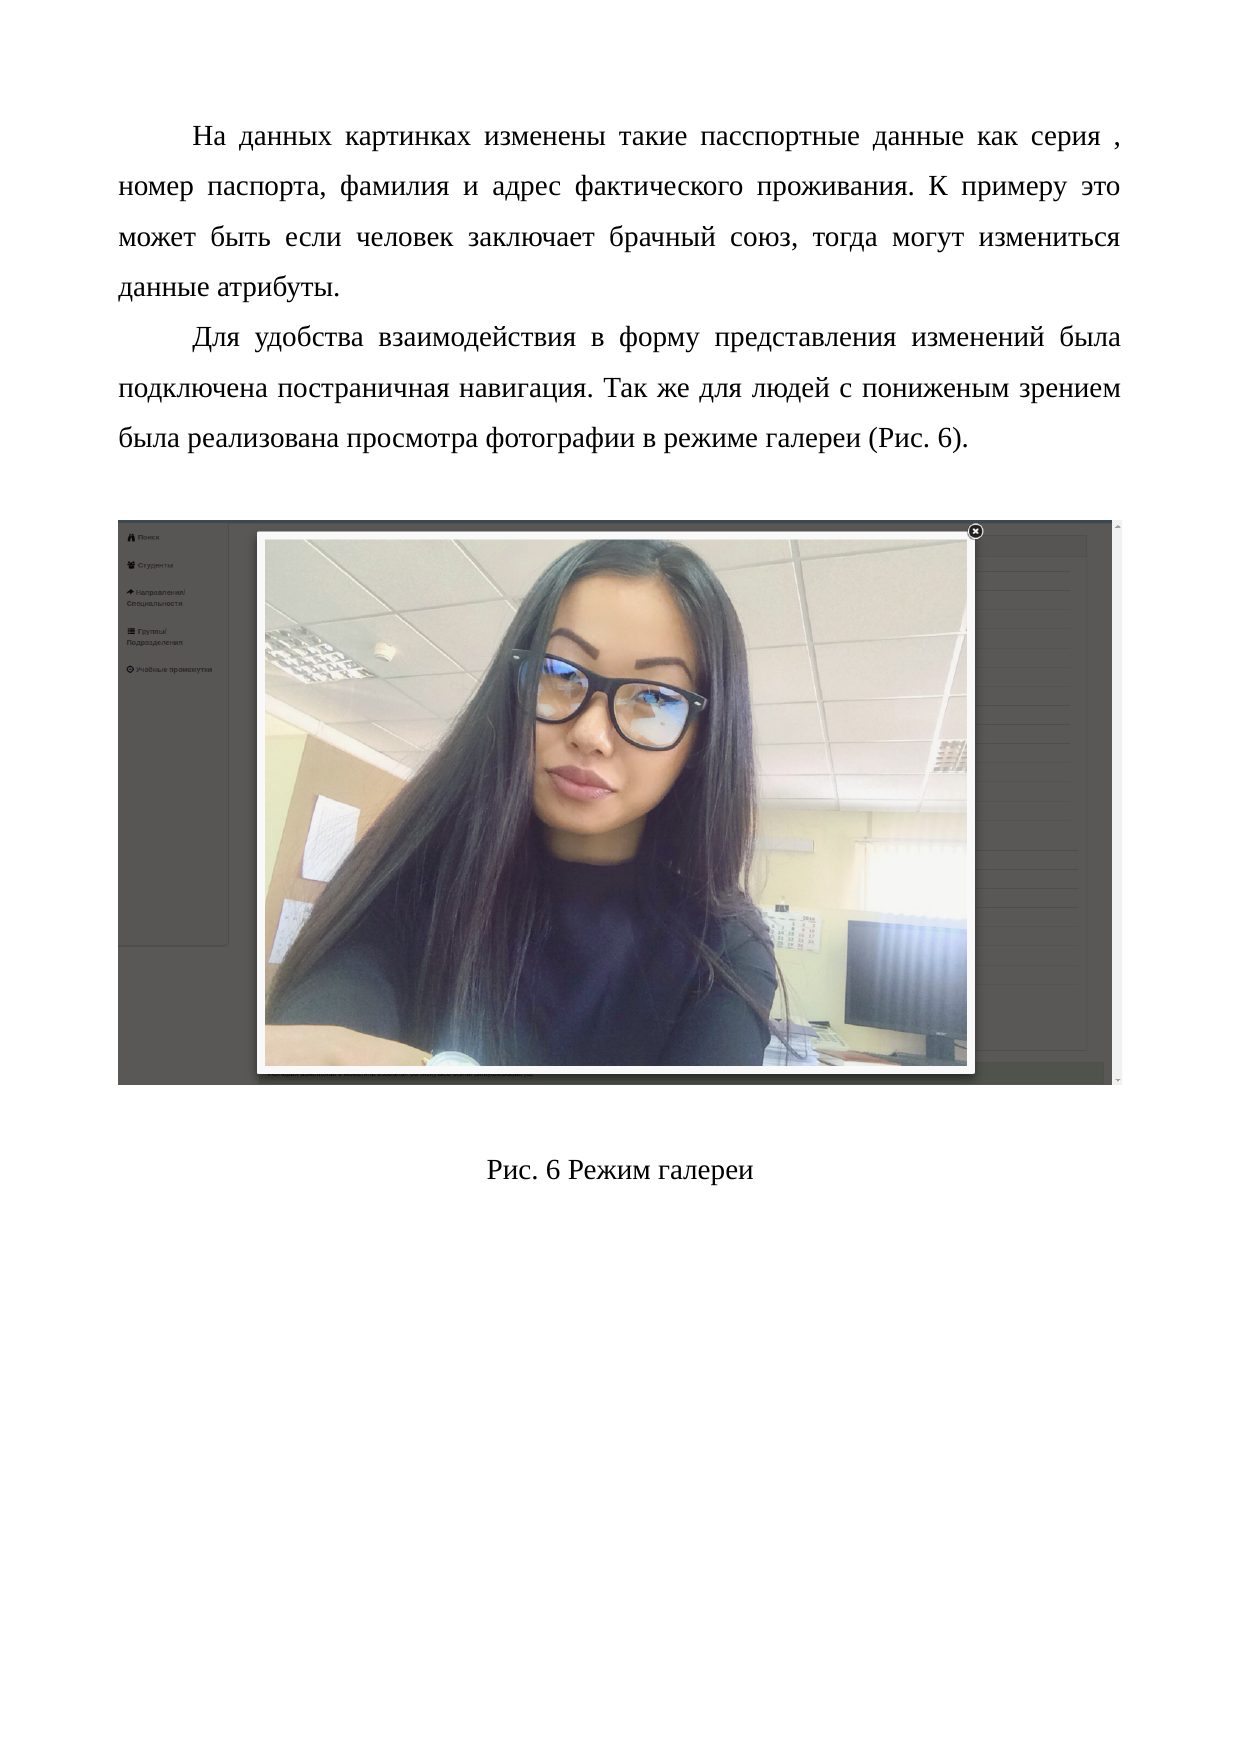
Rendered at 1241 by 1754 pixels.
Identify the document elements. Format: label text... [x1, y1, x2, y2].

text Рис. 6 Режим галереи [118, 1152, 1122, 1186]
text Для удобства взаимодействия в форму представления изменений была подключена постраничная навигация. Так же для людей с пониженым зрением была реализована просмотра фотографии в режиме галереи (Рис. 6). [118, 319, 1122, 453]
picture [118, 520, 1123, 1085]
text На данных картинках изменены такие пасспортные данные как серия , номер паспорта, фамилия и адрес фактического проживания. К примеру это может быть если человек заключает брачный союз, тогда могут измениться данные атрибуты. [118, 118, 1122, 303]
